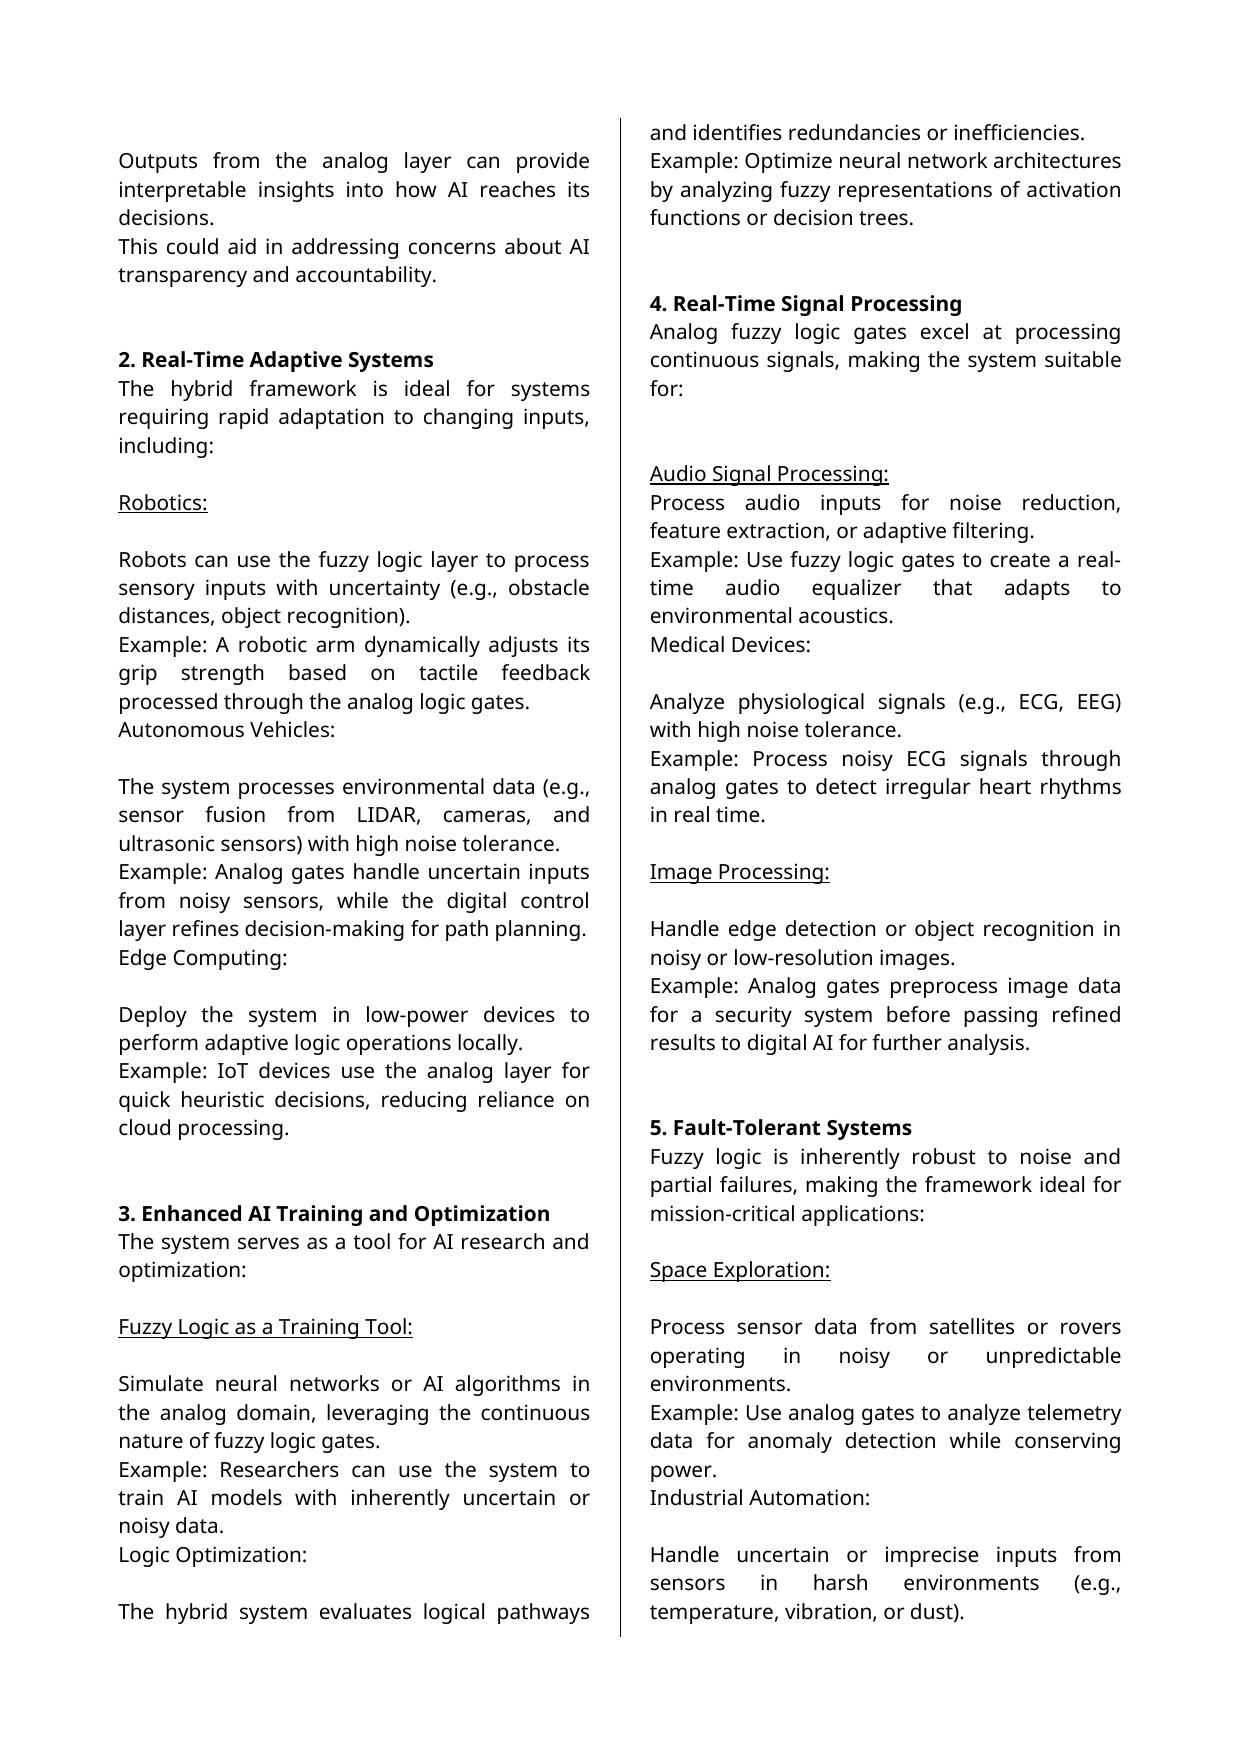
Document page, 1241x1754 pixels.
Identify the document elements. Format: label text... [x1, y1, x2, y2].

text and identifies redundancies or inefficiencies. [649, 118, 1122, 147]
text Example: Process noisy ECG signals through analog gates to detect irregular heart rhythms in real time. [649, 744, 1122, 829]
text Logic Optimization: [118, 1540, 591, 1568]
text Industrial Automation: [649, 1483, 1122, 1512]
text Simulate neural networks or AI algorithms in the analog domain, leveraging the continuous nature of fuzzy logic gates. [118, 1369, 591, 1455]
text 4. Real-Time Signal Processing [649, 289, 1122, 317]
text The hybrid framework is ideal for systems requiring rapid adaptation to changing inputs, including: [118, 374, 591, 459]
text The system processes environmental data (e.g., sensor fusion from LIDAR, cameras, and ultrasonic sensors) with high noise tolerance. [118, 772, 591, 857]
text Image Processing: [649, 857, 1122, 886]
text This could aid in addressing concerns about AI transparency and accountability. [118, 232, 591, 289]
text Handle uncertain or imprecise inputs from sensors in harsh environments (e.g., temperature, vibration, or dust). [649, 1540, 1122, 1625]
text 5. Fault-Tolerant Systems [649, 1113, 1122, 1142]
text Example: IoT devices use the analog layer for quick heuristic decisions, reducing reliance on cloud processing. [118, 1057, 591, 1142]
text Edge Computing: [118, 943, 591, 971]
text Deploy the system in low-power devices to perform adaptive logic operations locally. [118, 1000, 591, 1057]
text Example: A robotic arm dynamically adjusts its grip strength based on tactile feedback processed through the analog logic gates. [118, 630, 591, 715]
text Medical Devices: [649, 630, 1122, 658]
text Process sensor data from satellites or rovers operating in noisy or unpredictable environments. [649, 1312, 1122, 1398]
text Fuzzy Logic as a Training Tool: [118, 1312, 591, 1341]
text Analyze physiological signals (e.g., ECG, EEG) with high noise tolerance. [649, 687, 1122, 744]
text Fuzzy logic is inherently robust to noise and partial failures, making the framework ideal for mission-critical applications: [649, 1142, 1122, 1227]
text Example: Analog gates preprocess image data for a security system before passing refined results to digital AI for further analysis. [649, 971, 1122, 1057]
text 2. Real-Time Adaptive Systems [118, 346, 591, 374]
text Example: Use analog gates to analyze telemetry data for anomaly detection while conserving power. [649, 1398, 1122, 1483]
text Example: Optimize neural network architectures by analyzing fuzzy representations of activation functions or decision trees. [649, 147, 1122, 232]
text Process audio inputs for noise reduction, feature extraction, or adaptive filtering. [649, 488, 1122, 545]
text Autonomous Vehicles: [118, 715, 591, 744]
text Example: Analog gates handle uncertain inputs from noisy sensors, while the digital control layer refines decision-making for path planning. [118, 857, 591, 943]
text The system serves as a tool for AI research and optimization: [118, 1227, 591, 1284]
text Robotics: [118, 488, 591, 516]
text Handle edge detection or object recognition in noisy or low-resolution images. [649, 914, 1122, 971]
text Audio Signal Processing: [649, 459, 1122, 488]
text Robots can use the fuzzy logic layer to process sensory inputs with uncertainty (e.g., obstacle distances, object recognition). [118, 545, 591, 630]
text Example: Researchers can use the system to train AI models with inherently uncertain or noisy data. [118, 1455, 591, 1540]
text Example: Use fuzzy logic gates to create a real-time audio equalizer that adapts to environmental acoustics. [649, 545, 1122, 630]
text The hybrid system evaluates logical pathways [118, 1597, 591, 1625]
text Outputs from the analog layer can provide interpretable insights into how AI reaches its decisions. [118, 147, 591, 232]
text Space Exploration: [649, 1256, 1122, 1284]
text 3. Enhanced AI Training and Optimization [118, 1199, 591, 1227]
text Analog fuzzy logic gates excel at processing continuous signals, making the system suitable for: [649, 317, 1122, 402]
